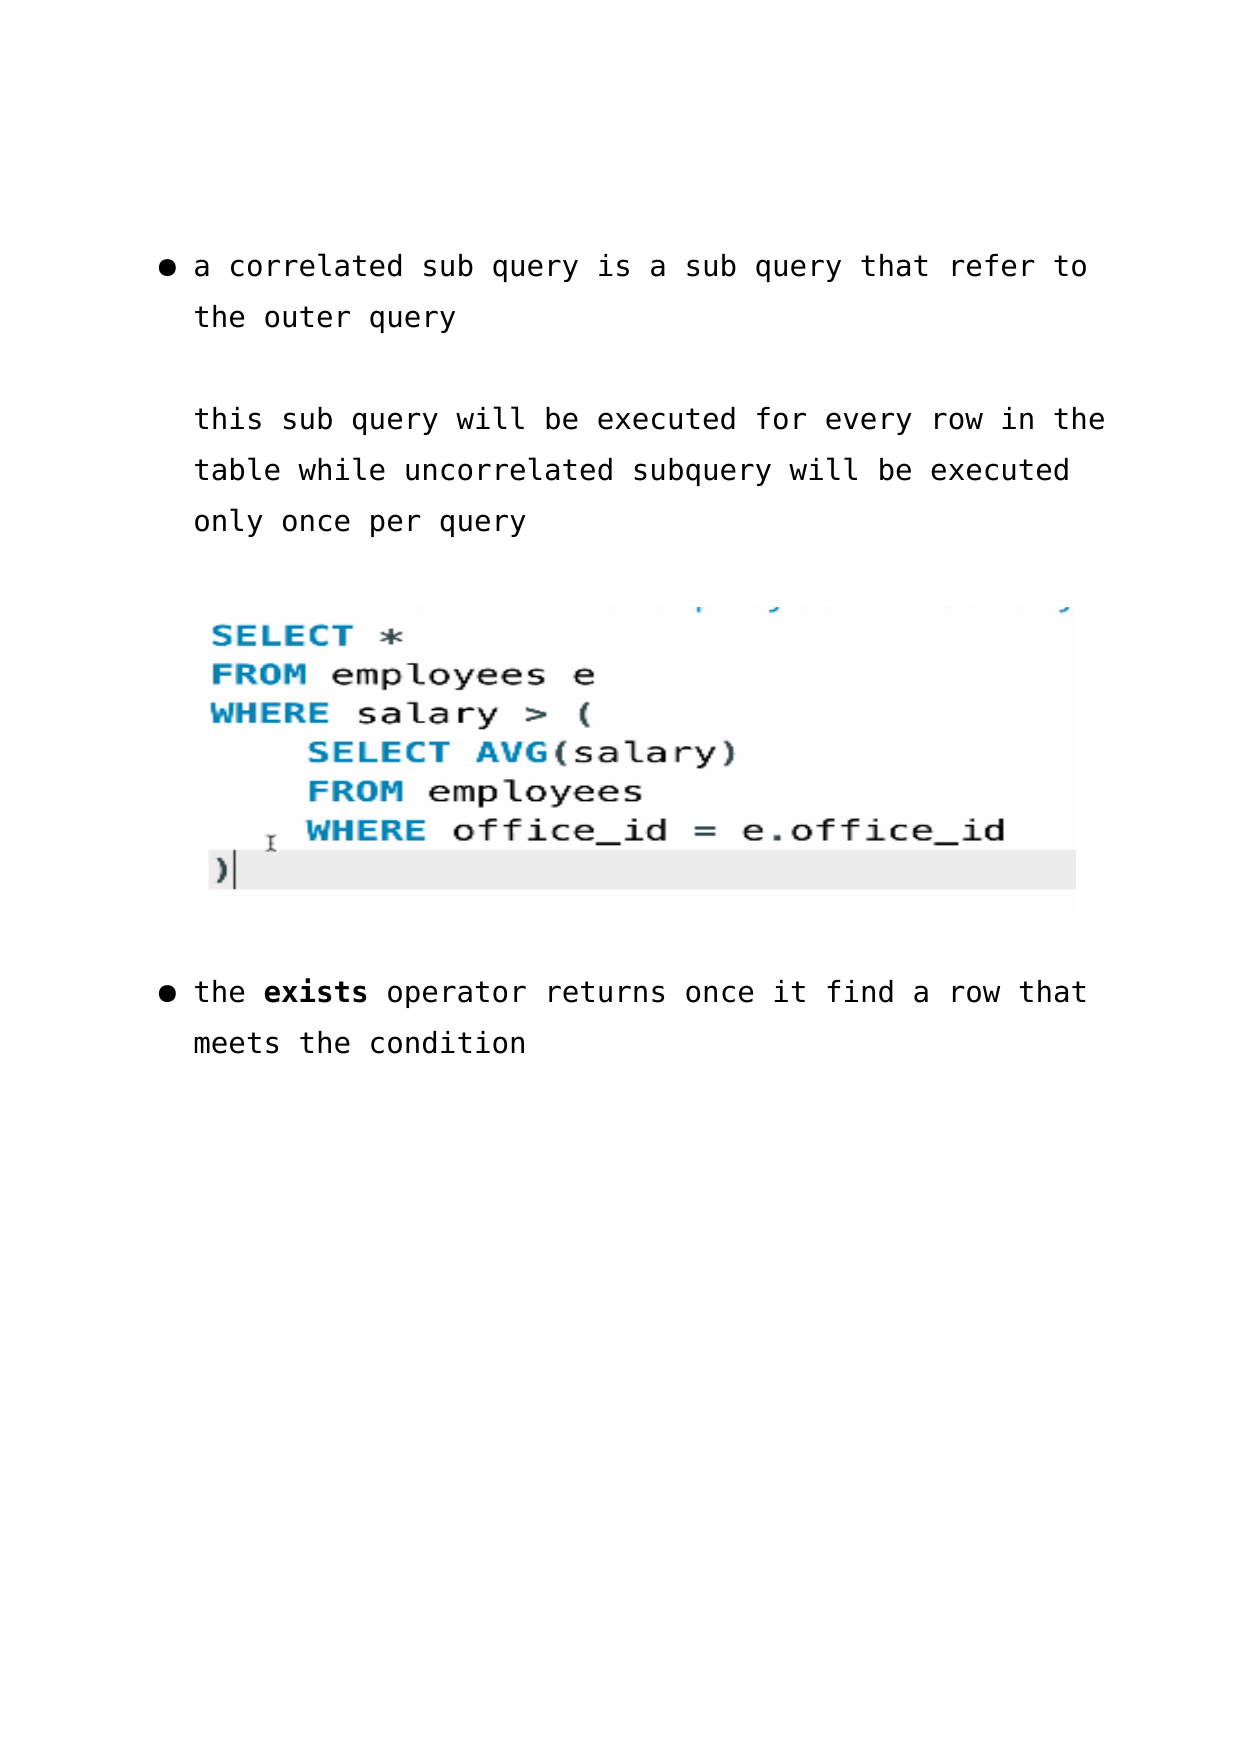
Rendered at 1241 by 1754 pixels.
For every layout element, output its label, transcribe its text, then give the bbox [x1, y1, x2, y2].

list the exists operator returns once it find a row that meets the condition [156, 975, 1122, 1060]
picture [207, 607, 1076, 913]
list a correlated sub query is a sub query that refer to the outer query this sub query will be executed for every row in the table while uncorrelated subquery will be executed only once per query [156, 250, 1122, 538]
